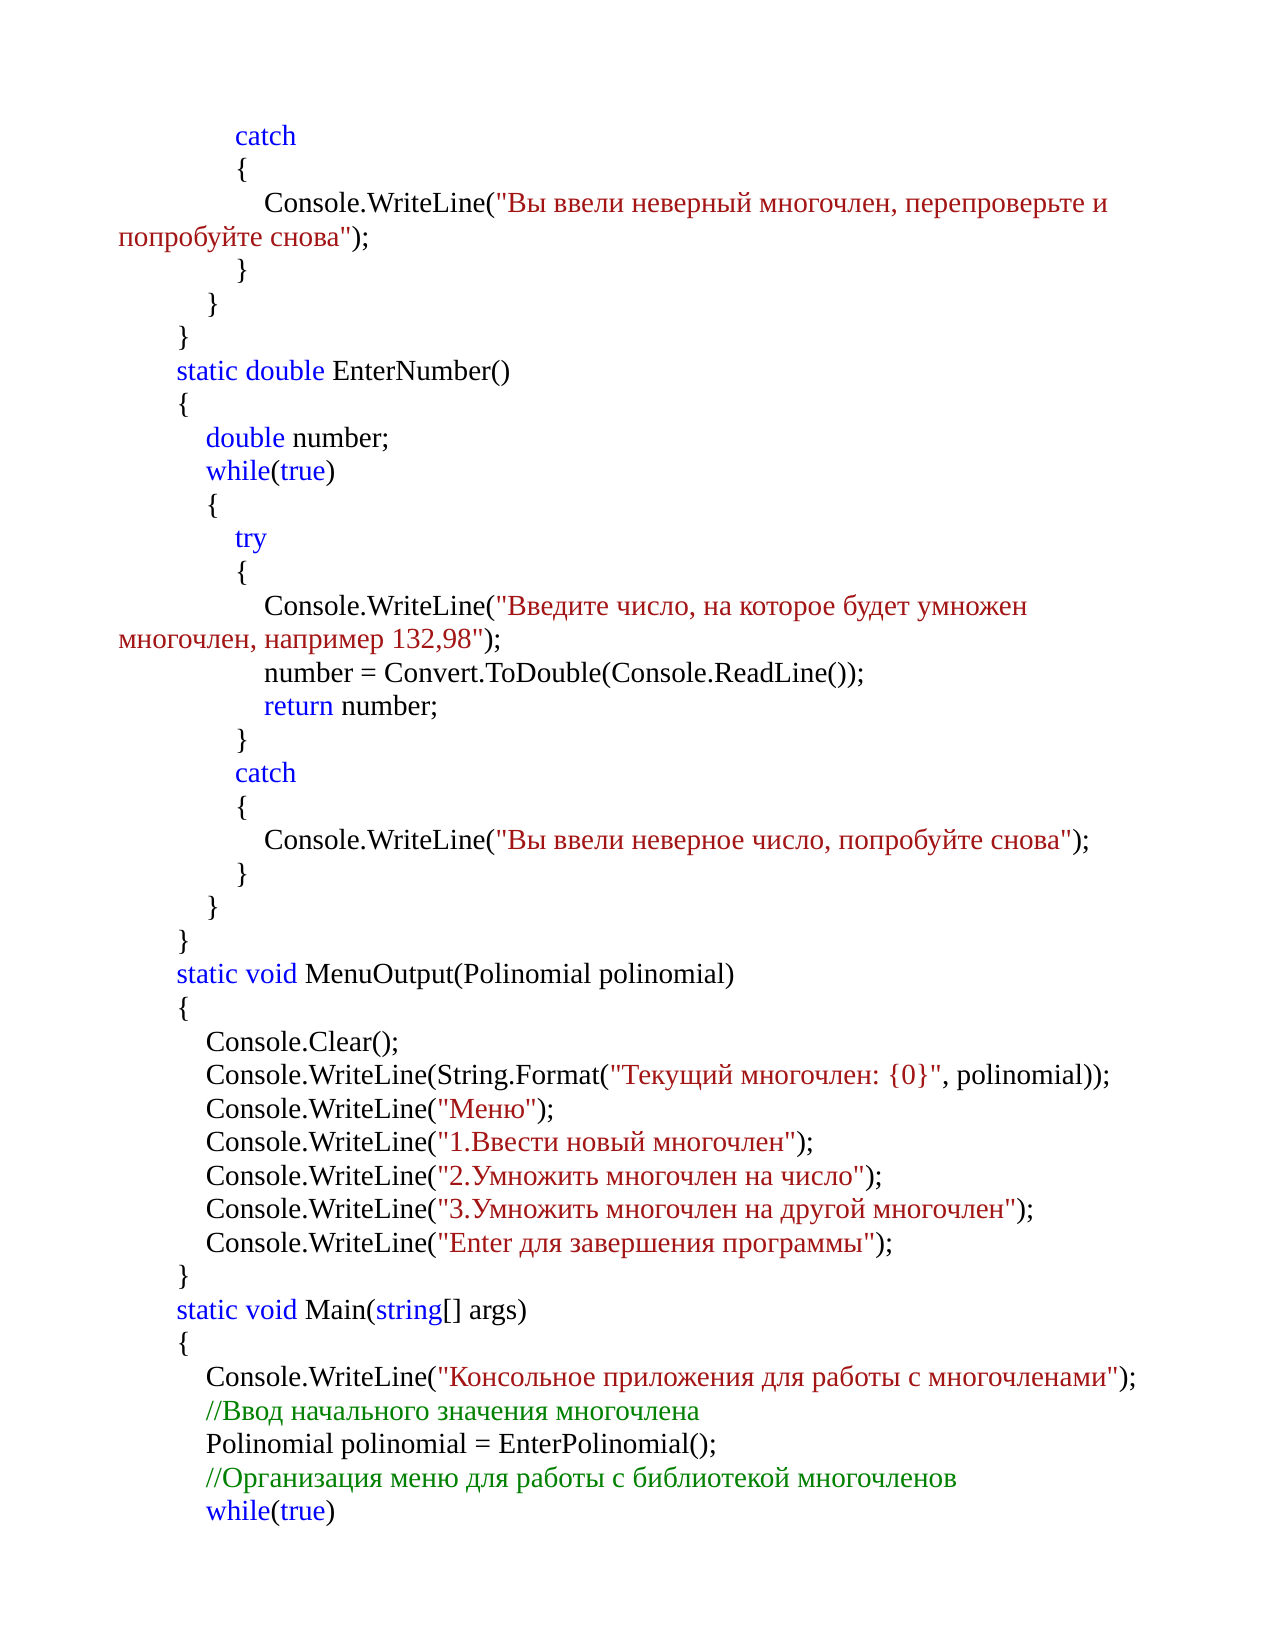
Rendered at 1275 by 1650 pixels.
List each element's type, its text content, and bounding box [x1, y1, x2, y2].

text while(true) [118, 453, 1157, 487]
text } [118, 923, 1157, 957]
text } [118, 1258, 1157, 1292]
text catch [118, 755, 1157, 789]
text catch [118, 118, 1157, 152]
text //Организация меню для работы с библиотекой многочленов [118, 1460, 1157, 1493]
text Console.WriteLine("Вы ввели неверное число, попробуйте снова"); [118, 822, 1157, 856]
text Console.WriteLine("3.Умножить многочлен на другой многочлен"); [118, 1191, 1157, 1225]
text { [118, 386, 1157, 420]
text { [118, 990, 1157, 1024]
text Console.WriteLine("Enter для завершения программы"); [118, 1225, 1157, 1258]
text } [118, 889, 1157, 923]
text Console.WriteLine("1.Ввести новый многочлен"); [118, 1124, 1157, 1158]
text static double EnterNumber() [118, 353, 1157, 386]
text { [118, 789, 1157, 822]
text Console.WriteLine("Введите число, на которое будет умножен многочлен, например 132,98"); [118, 588, 1157, 655]
text { [118, 152, 1157, 185]
text } [118, 722, 1157, 755]
text Console.WriteLine(String.Format("Текущий многочлен: {0}", polinomial)); [118, 1057, 1157, 1091]
text while(true) [118, 1493, 1157, 1527]
text static void Main(string[] args) [118, 1292, 1157, 1326]
text { [118, 554, 1157, 588]
text number = Convert.ToDouble(Console.ReadLine()); [118, 655, 1157, 688]
text double number; [118, 420, 1157, 453]
text } [118, 286, 1157, 319]
text { [118, 1326, 1157, 1359]
text { [118, 487, 1157, 521]
text Polinomial polinomial = EnterPolinomial(); [118, 1426, 1157, 1460]
text Console.Clear(); [118, 1024, 1157, 1057]
text Console.WriteLine("2.Умножить многочлен на число"); [118, 1158, 1157, 1191]
text Console.WriteLine("Вы ввели неверный многочлен, перепроверьте и попробуйте снова"); [118, 185, 1157, 252]
text try [118, 521, 1157, 554]
text return number; [118, 688, 1157, 722]
text } [118, 252, 1157, 286]
text static void MenuOutput(Polinomial polinomial) [118, 957, 1157, 990]
text } [118, 319, 1157, 353]
text } [118, 856, 1157, 889]
text Console.WriteLine("Меню"); [118, 1091, 1157, 1124]
text //Ввод начального значения многочлена [118, 1393, 1157, 1426]
text Console.WriteLine("Консольное приложения для работы с многочленами"); [118, 1359, 1157, 1393]
